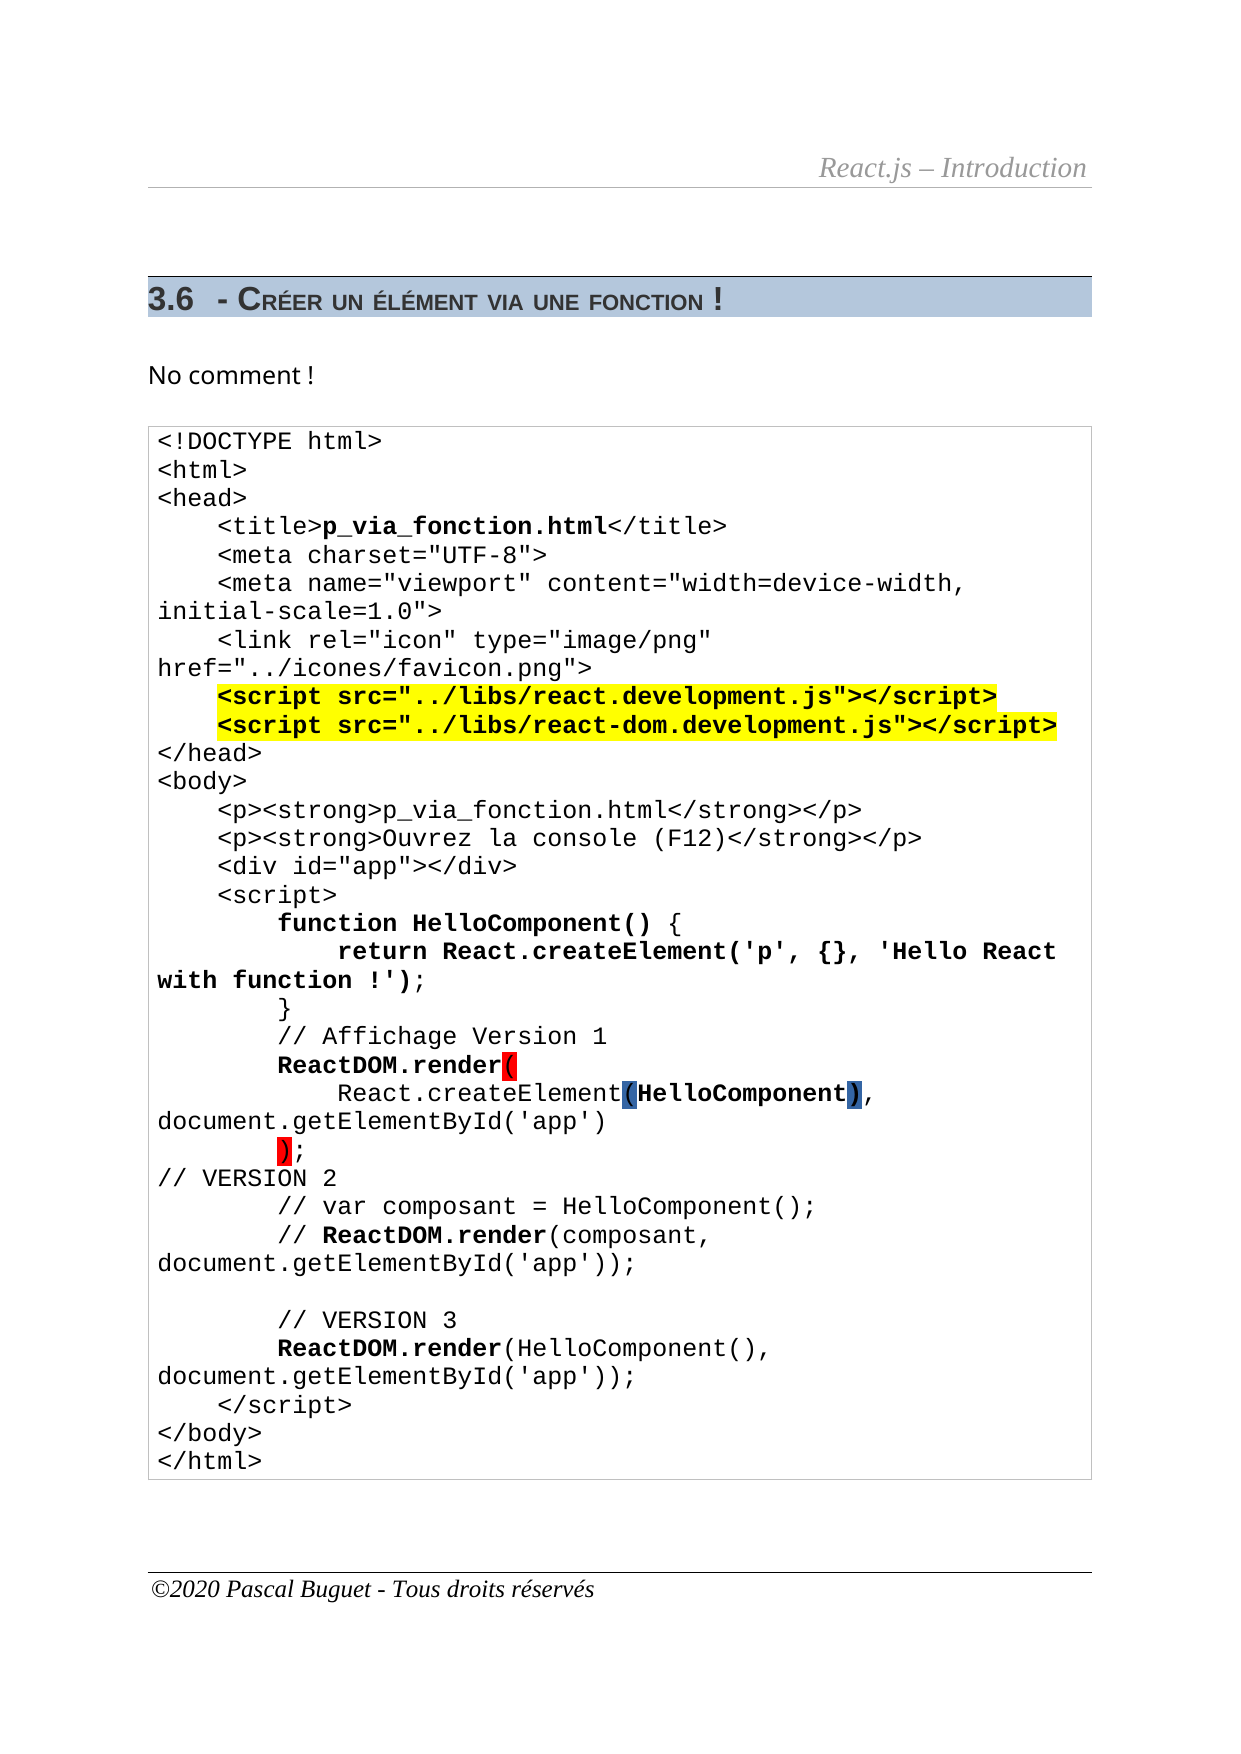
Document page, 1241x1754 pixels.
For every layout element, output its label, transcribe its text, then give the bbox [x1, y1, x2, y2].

text return React.createElement('p', {}, 'Hello React with function !'); [149, 936, 1091, 992]
text <div id="app"></div> [149, 851, 1091, 879]
text <meta name="viewport" content="width=device-width, initial-scale=1.0"> [149, 567, 1091, 624]
text React.createElement(HelloComponent), document.getElementById('app') [149, 1077, 1091, 1134]
text ReactDOM.render(HelloComponent(), document.getElementById('app')); [149, 1332, 1091, 1389]
text <p><strong>Ouvrez la console (F12)</strong></p> [149, 822, 1091, 851]
text <html> [149, 454, 1091, 482]
text </script> [149, 1389, 1091, 1417]
text <link rel="icon" type="image/png" href="../icones/favicon.png"> [149, 624, 1091, 681]
text ); [149, 1134, 1091, 1162]
text <title>p_via_fonction.html</title> [149, 511, 1091, 539]
text // Affichage Version 1 [149, 1021, 1091, 1049]
text <body> [149, 766, 1091, 794]
text <script> [149, 879, 1091, 907]
text <meta charset="UTF-8"> [149, 539, 1091, 567]
text <head> [149, 482, 1091, 511]
text } [149, 992, 1091, 1021]
text ReactDOM.render( [149, 1049, 1091, 1077]
text <script src="../libs/react.development.js"></script> [149, 681, 1091, 709]
text <p><strong>p_via_fonction.html</strong></p> [149, 794, 1091, 822]
text <!DOCTYPE html> [149, 427, 1091, 454]
subtitle - Créer un élément via une fonction ! [148, 277, 1092, 317]
text function HelloComponent() { [149, 907, 1091, 936]
text </head> [149, 737, 1091, 766]
text // VERSION 2 [149, 1162, 1091, 1191]
text // var composant = HelloComponent(); [149, 1191, 1091, 1219]
text </body> [149, 1417, 1091, 1446]
text // VERSION 3 [149, 1304, 1091, 1332]
text </html> [149, 1446, 1091, 1479]
text // ReactDOM.render(composant, document.getElementById('app')); [149, 1219, 1091, 1279]
text No comment ! [148, 358, 1092, 392]
text <script src="../libs/react-dom.development.js"></script> [149, 709, 1091, 737]
